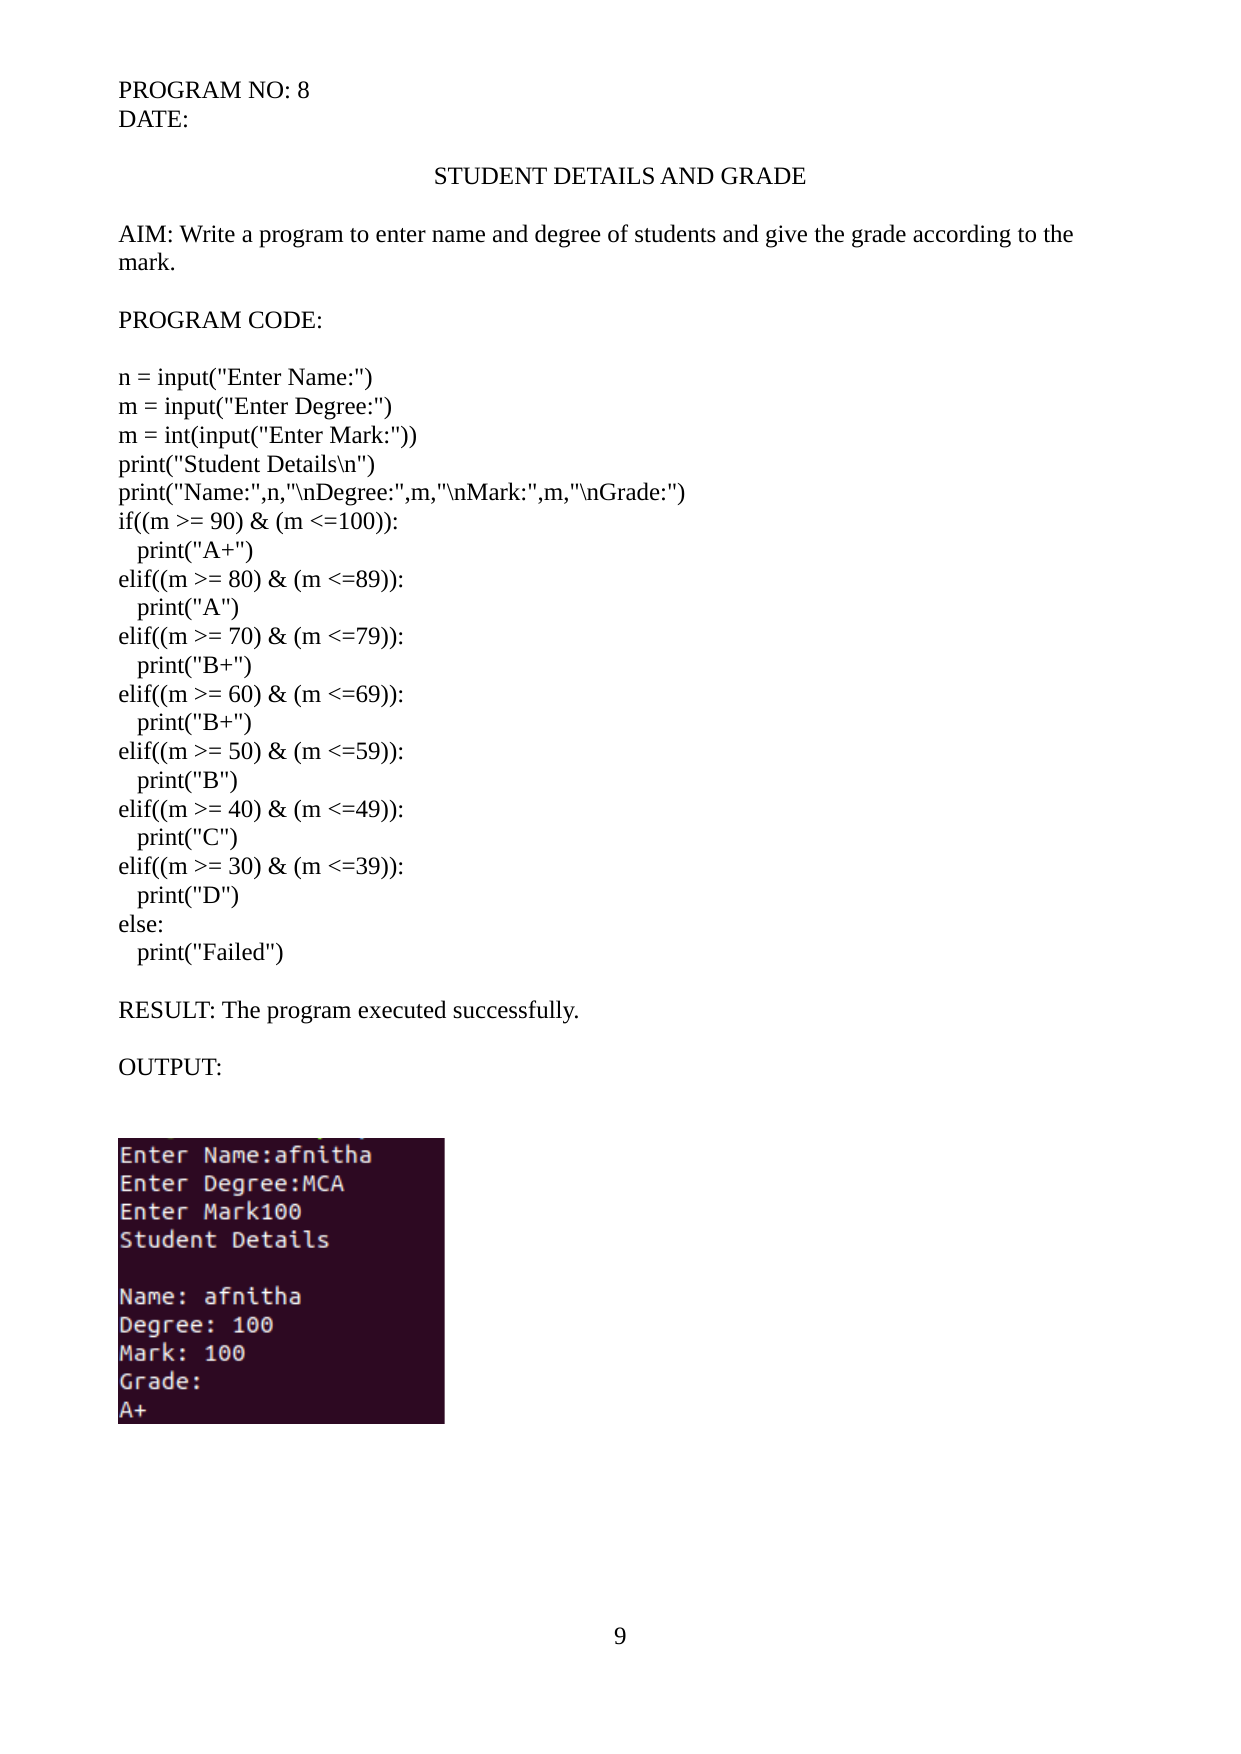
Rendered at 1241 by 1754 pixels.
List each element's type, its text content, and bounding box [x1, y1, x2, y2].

text elif((m >= 30) & (m <=39)): [118, 851, 1122, 880]
text print("C") [118, 822, 1122, 851]
text PROGRAM CODE: [118, 305, 1122, 334]
text print("B+") [118, 650, 1122, 679]
text m = int(input("Enter Mark:")) [118, 420, 1122, 449]
text n = input("Enter Name:") [118, 362, 1122, 391]
picture [118, 1138, 445, 1424]
text print("B+") [118, 707, 1122, 736]
text print("A") [118, 592, 1122, 621]
text AIM: Write a program to enter name and degree of students and give the grade according to the mark. [118, 219, 1122, 276]
text print("D") [118, 880, 1122, 909]
text print("Student Details\n") [118, 449, 1122, 477]
text m = input("Enter Degree:") [118, 391, 1122, 420]
text print("Name:",n,"\nDegree:",m,"\nMark:",m,"\nGrade:") [118, 477, 1122, 506]
text elif((m >= 60) & (m <=69)): [118, 679, 1122, 707]
text print("A+") [118, 535, 1122, 564]
text STUDENT DETAILS AND GRADE [118, 161, 1122, 190]
text DATE: [118, 104, 1122, 132]
text elif((m >= 80) & (m <=89)): [118, 564, 1122, 592]
text OUTPUT: [118, 1052, 1122, 1081]
text if((m >= 90) & (m <=100)): [118, 506, 1122, 535]
text print("Failed") [118, 937, 1122, 966]
text PROGRAM NO: 8 [118, 75, 1122, 104]
text print("B") [118, 765, 1122, 794]
text RESULT: The program executed successfully. [118, 995, 1122, 1024]
text elif((m >= 40) & (m <=49)): [118, 794, 1122, 822]
text else: [118, 909, 1122, 937]
text elif((m >= 70) & (m <=79)): [118, 621, 1122, 650]
text elif((m >= 50) & (m <=59)): [118, 736, 1122, 765]
